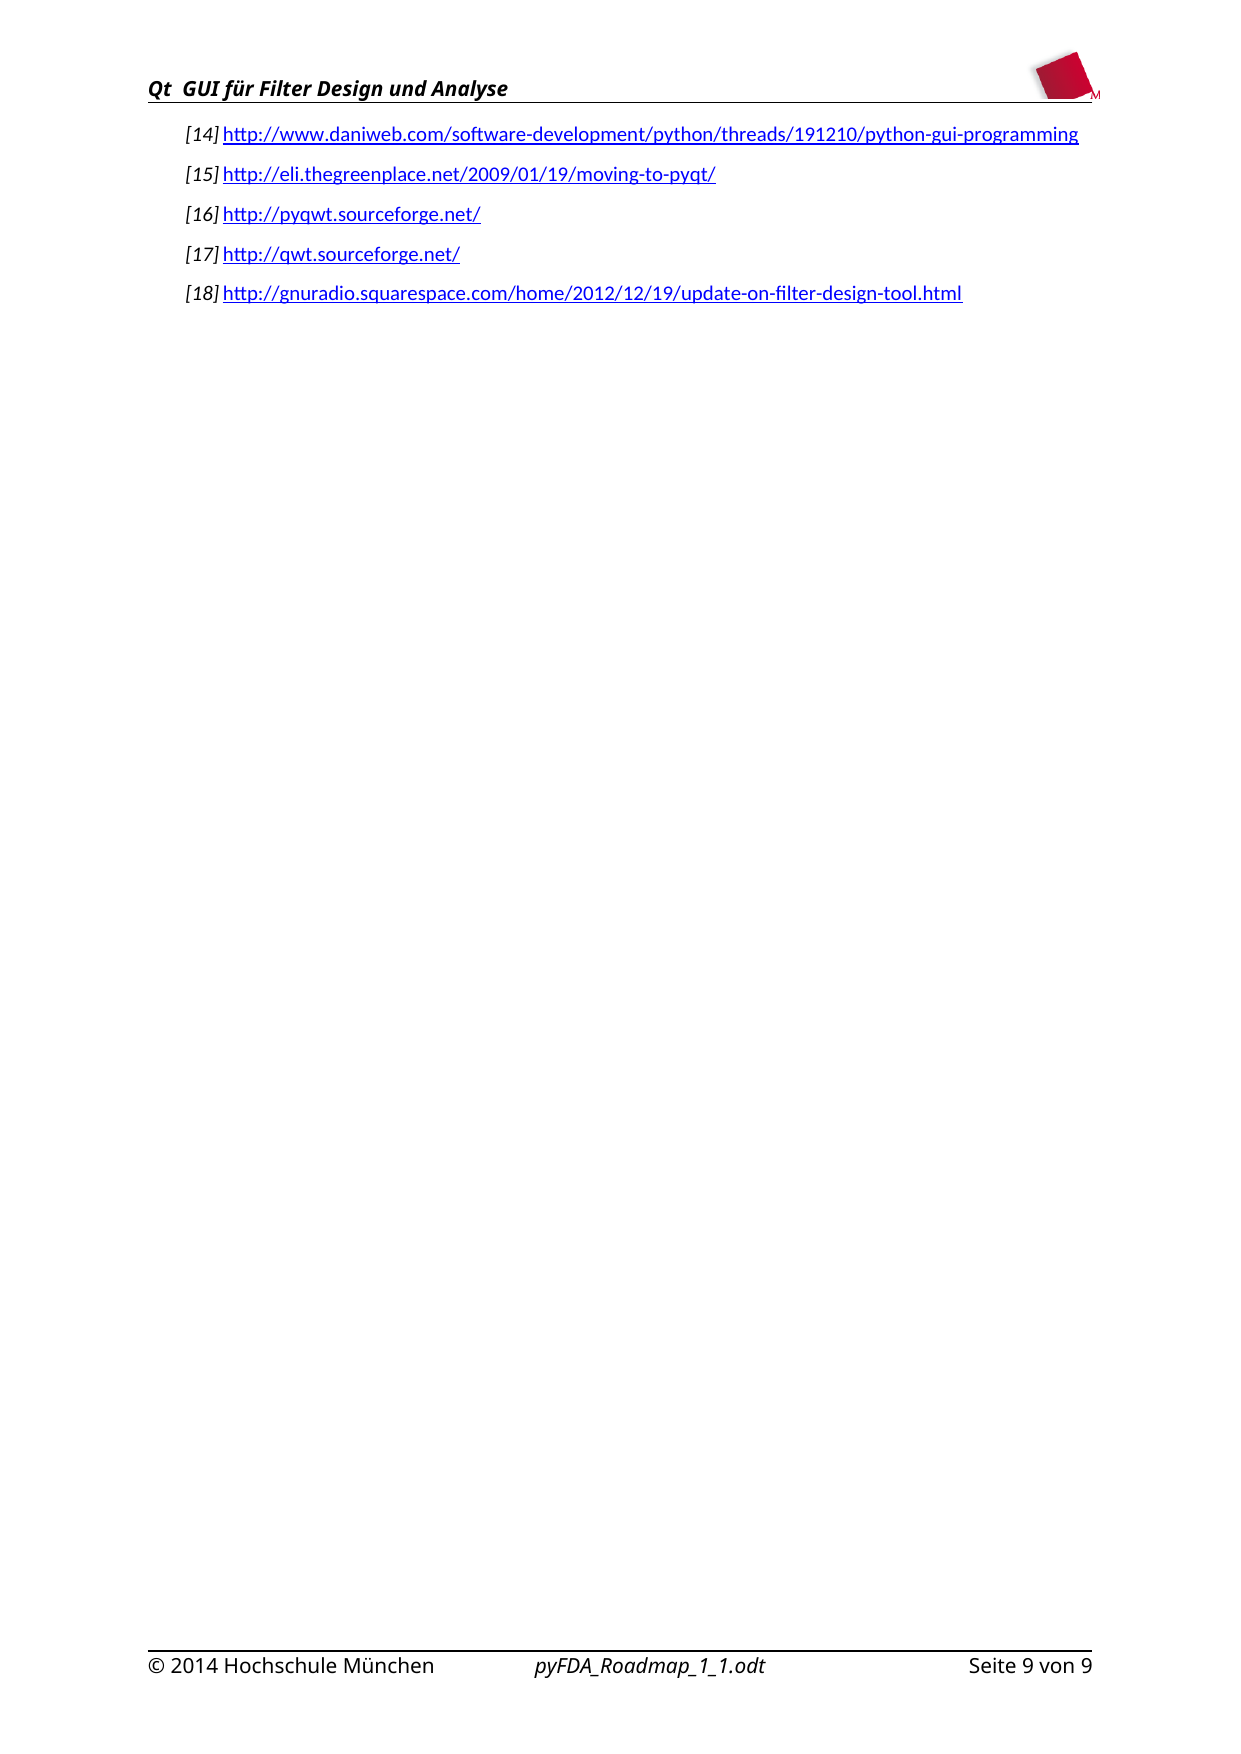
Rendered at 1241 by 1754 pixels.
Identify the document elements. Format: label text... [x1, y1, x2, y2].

list http://qwt.sourceforge.net/ [185, 241, 1092, 266]
list http://gnuradio.squarespace.com/home/2012/12/19/update-on-filter-design-tool.html [185, 280, 1092, 306]
list http://pyqwt.sourceforge.net/ [185, 201, 1092, 226]
list http://eli.thegreenplace.net/2009/01/19/moving-to-pyqt/ [185, 161, 1092, 187]
list http://www.daniweb.com/software-development/python/threads/191210/python-gui-programming [185, 122, 1092, 147]
picture [1025, 47, 1100, 99]
